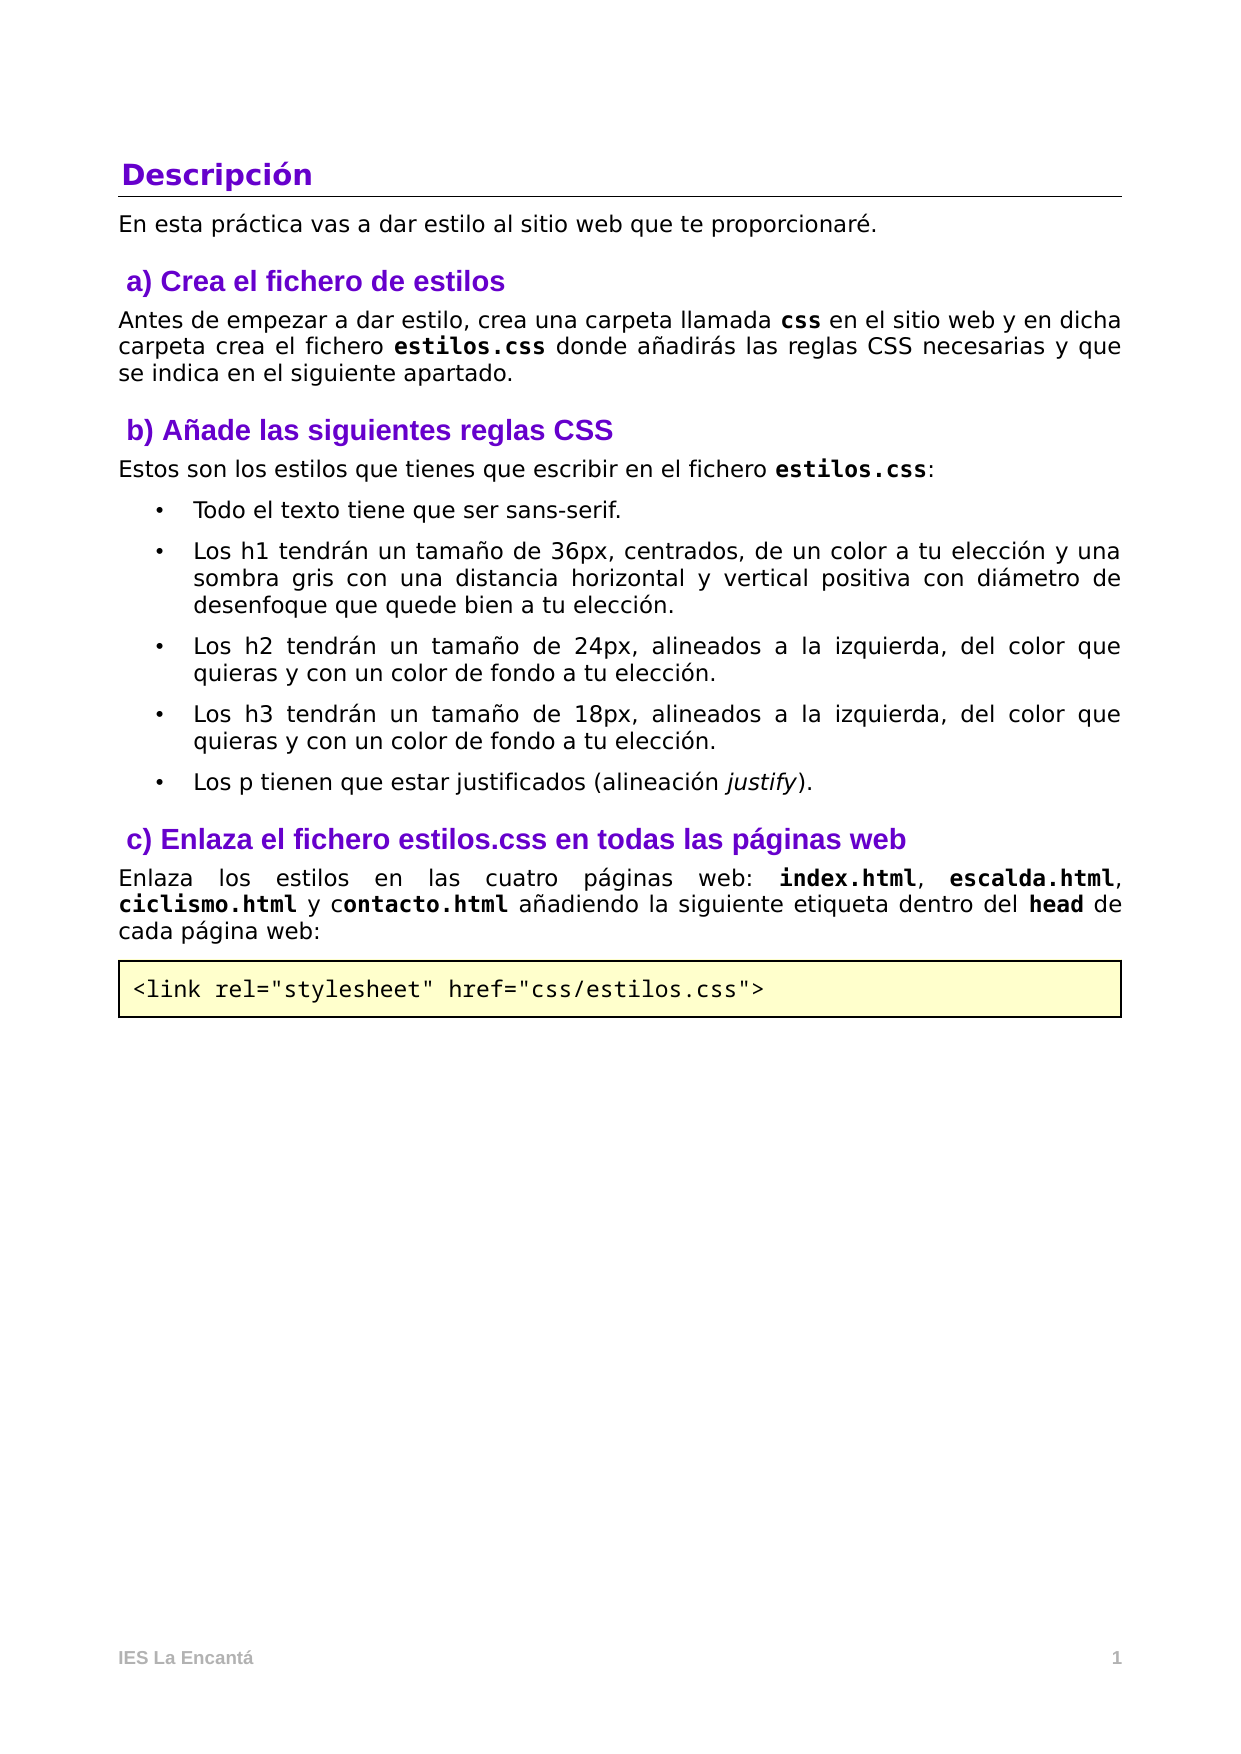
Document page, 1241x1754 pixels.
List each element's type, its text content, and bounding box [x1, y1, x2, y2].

text <link rel="stylesheet" href="css/estilos.css"> [120, 962, 1120, 1016]
text En esta práctica vas a dar estilo al sitio web que te proporcionaré. [118, 211, 1122, 238]
text Antes de empezar a dar estilo, crea una carpeta llamada css en el sitio web y en dicha carpeta crea el fichero estilos.css donde añadirás las reglas CSS necesarias y que se indica en el siguiente apartado. [118, 307, 1122, 387]
subtitle Enlaza el fichero estilos.css en todas las páginas web [118, 822, 1122, 856]
list Los h2 tendrán un tamaño de 24px, alineados a la izquierda, del color que quieras y con un color de fondo a tu elección. [156, 633, 1122, 686]
list Los p tienen que estar justificados (alineación justify). [156, 769, 1122, 796]
list Todo el texto tiene que ser sans-serif. [156, 497, 1122, 524]
text Estos son los estilos que tienes que escribir en el fichero estilos.css: [118, 456, 1122, 482]
subtitle Crea el fichero de estilos [118, 264, 1122, 298]
text Descripción [118, 156, 1122, 196]
subtitle Añade las siguientes reglas CSS [118, 413, 1122, 447]
list Los h1 tendrán un tamaño de 36px, centrados, de un color a tu elección y una sombra gris con una distancia horizontal y vertical positiva con diámetro de desenfoque que quede bien a tu elección. [156, 538, 1122, 618]
text Enlaza los estilos en las cuatro páginas web: index.html, escalda.html, ciclismo.html y contacto.html añadiendo la siguiente etiqueta dentro del head de cada página web: [118, 865, 1122, 945]
list Los h3 tendrán un tamaño de 18px, alineados a la izquierda, del color que quieras y con un color de fondo a tu elección. [156, 701, 1122, 754]
